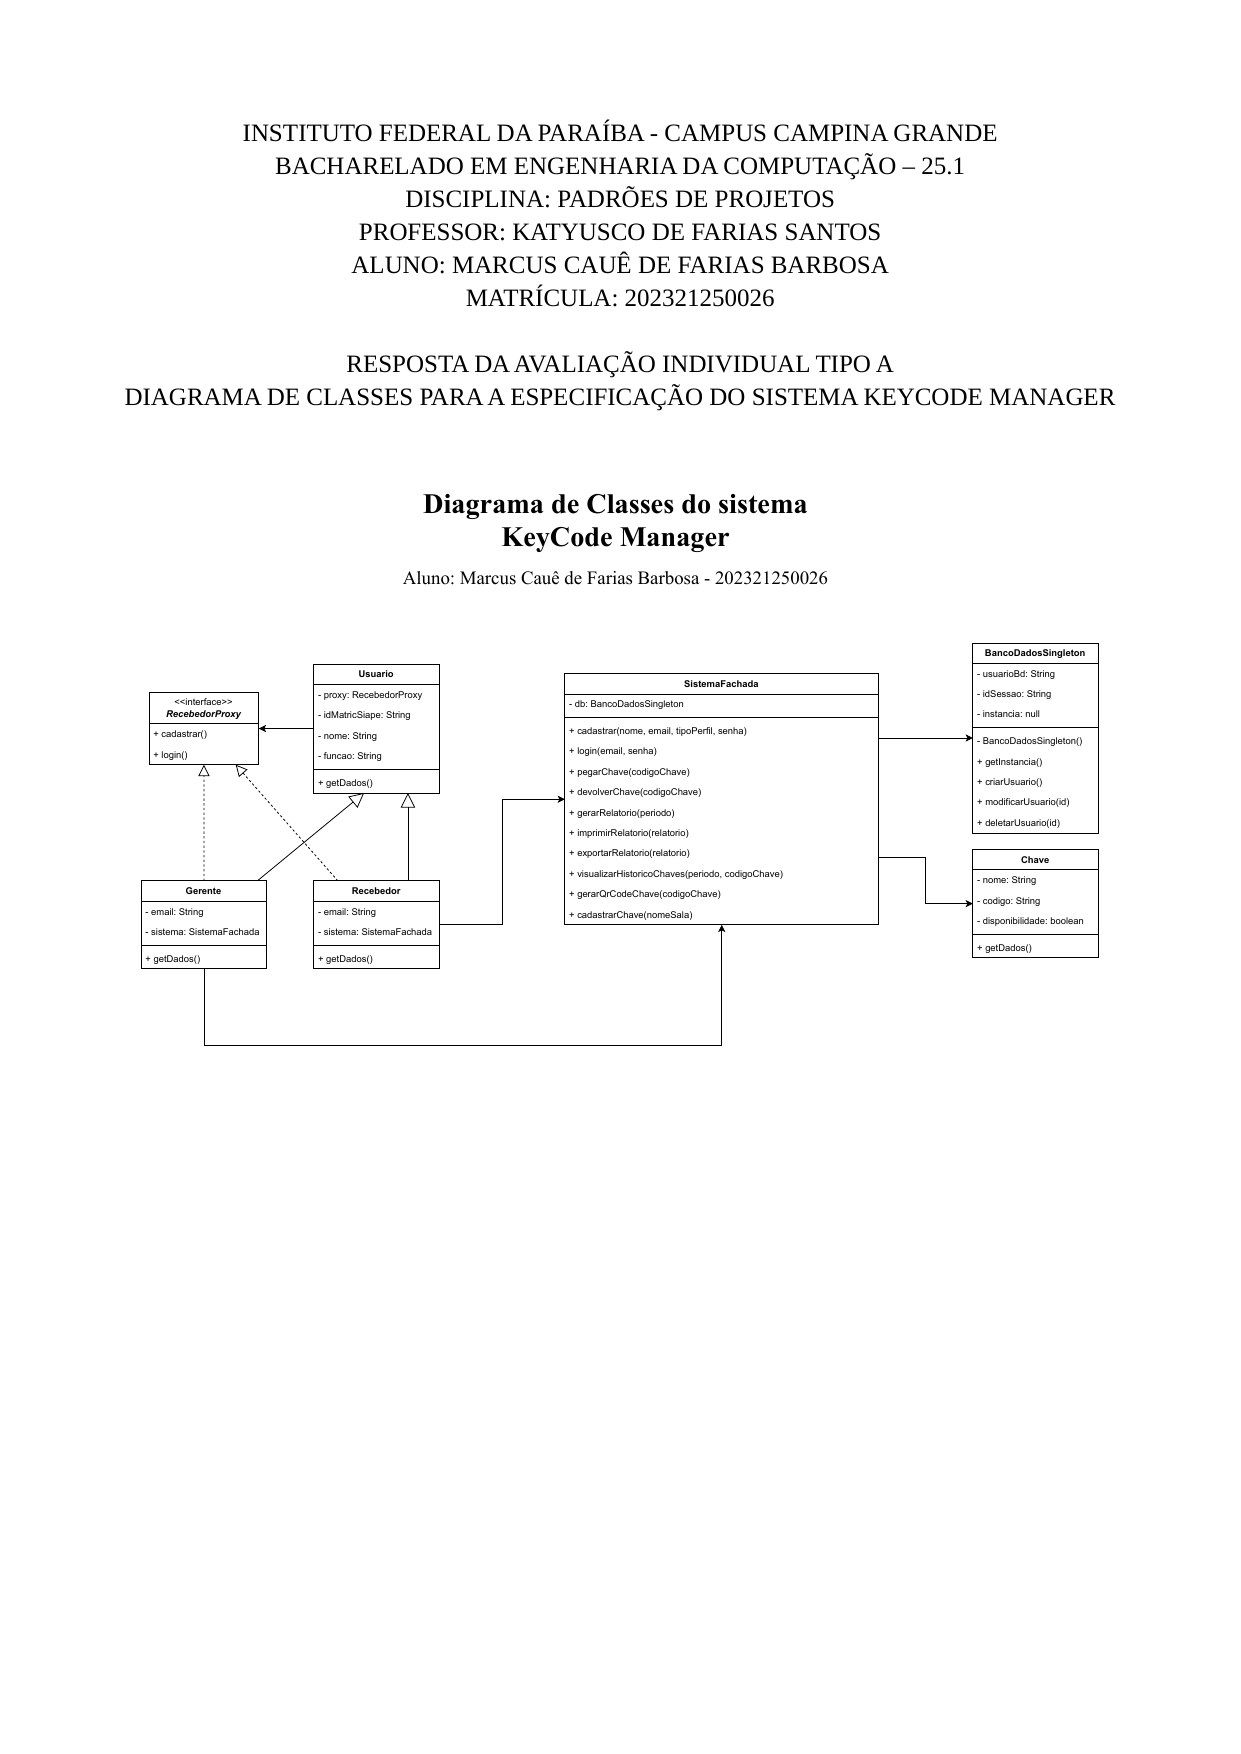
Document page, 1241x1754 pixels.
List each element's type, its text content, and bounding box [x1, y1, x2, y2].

text PROFESSOR: KATYUSCO DE FARIAS SANTOS [118, 217, 1122, 246]
text ALUNO: MARCUS CAUÊ DE FARIAS BARBOSA [118, 250, 1122, 279]
text RESPOSTA DA AVALIAÇÃO INDIVIDUAL TIPO A [118, 349, 1122, 378]
text BACHARELADO EM ENGENHARIA DA COMPUTAÇÃO – 25.1 [118, 151, 1122, 180]
text MATRÍCULA: 202321250026 [118, 283, 1122, 312]
text INSTITUTO FEDERAL DA PARAÍBA - CAMPUS CAMPINA GRANDE [118, 118, 1122, 147]
text DIAGRAMA DE CLASSES PARA A ESPECIFICAÇÃO DO SISTEMA KEYCODE MANAGER [118, 382, 1122, 411]
text DISCIPLINA: PADRÕES DE PROJETOS [118, 184, 1122, 213]
